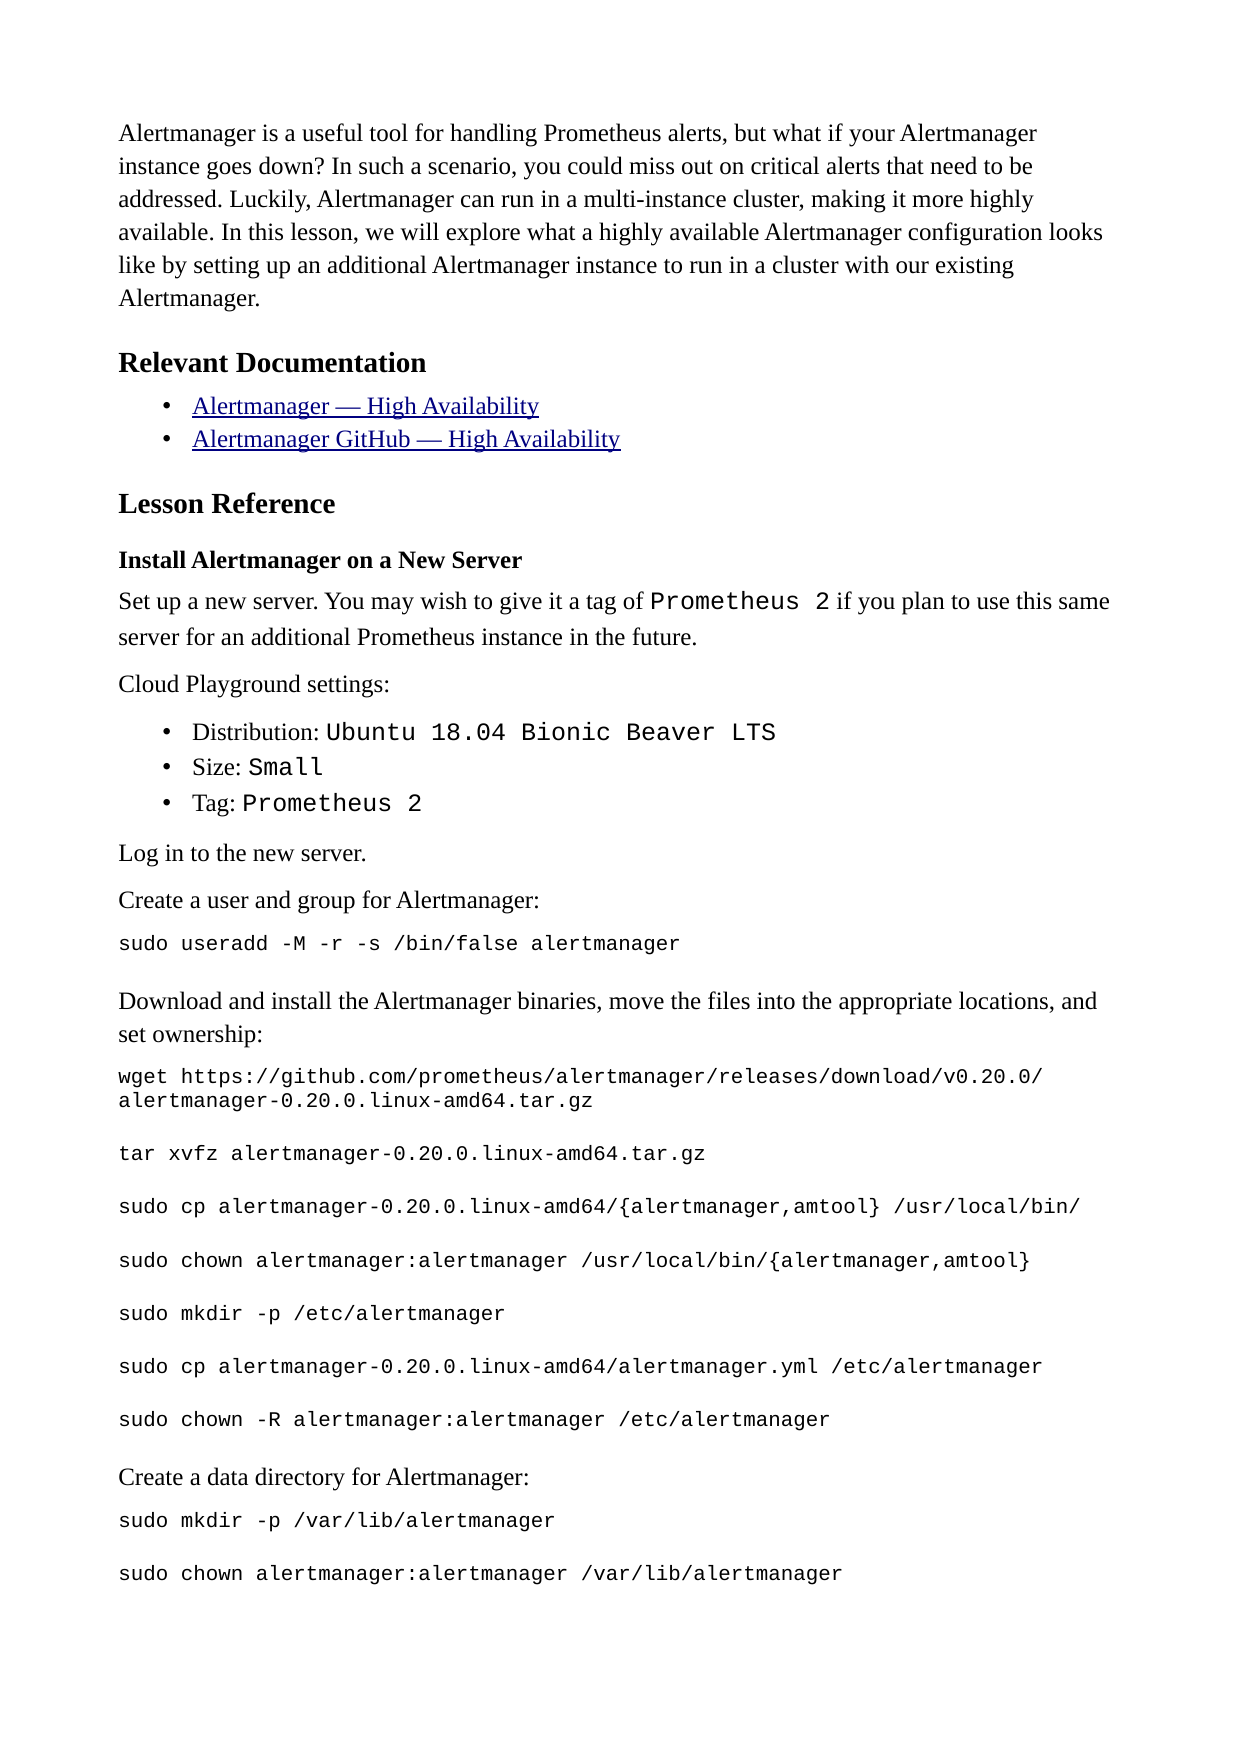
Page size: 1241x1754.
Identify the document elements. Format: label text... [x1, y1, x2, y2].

text Alertmanager is a useful tool for handling Prometheus alerts, but what if your Alertmanager instance goes down? In such a scenario, you could miss out on critical alerts that need to be addressed. Luckily, Alertmanager can run in a multi-instance cluster, making it more highly available. In this lesson, we will explore what a highly available Alertmanager configuration looks like by setting up an additional Alertmanager instance to run in a cluster with our existing Alertmanager. [118, 118, 1122, 312]
subtitle Install Alertmanager on a New Server [118, 545, 1122, 574]
text Create a user and group for Alertmanager: [118, 885, 1122, 914]
list Tag: Prometheus 2 [162, 788, 1122, 818]
subtitle Lesson Reference [118, 487, 1122, 520]
text sudo chown alertmanager:alertmanager /var/lib/alertmanager [118, 1563, 1122, 1586]
text sudo mkdir -p /var/lib/alertmanager [118, 1510, 1122, 1533]
subtitle Relevant Documentation [118, 345, 1122, 379]
text sudo chown alertmanager:alertmanager /usr/local/bin/{alertmanager,amtool} [118, 1249, 1122, 1273]
list Size: Small [162, 752, 1122, 783]
text Download and install the Alertmanager binaries, move the files into the appropriate locations, and set ownership: [118, 986, 1122, 1048]
list Distribution: Ubuntu 18.04 Bionic Beaver LTS [162, 717, 1122, 748]
text Log in to the new server. [118, 838, 1122, 866]
list Alertmanager — High Availability [162, 391, 1122, 420]
text tar xvfz alertmanager-0.20.0.linux-amd64.tar.gz [118, 1143, 1122, 1167]
list Alertmanager GitHub — High Availability [162, 424, 1122, 453]
text sudo chown -R alertmanager:alertmanager /etc/alertmanager [118, 1409, 1122, 1433]
text sudo cp alertmanager-0.20.0.linux-amd64/{alertmanager,amtool} /usr/local/bin/ [118, 1196, 1122, 1220]
text sudo useradd -M -r -s /bin/false alertmanager [118, 933, 1122, 956]
text wget https://github.com/prometheus/alertmanager/releases/download/v0.20.0/alertmanager-0.20.0.linux-amd64.tar.gz [118, 1067, 1122, 1114]
text sudo mkdir -p /etc/alertmanager [118, 1303, 1122, 1326]
text Cloud Playground settings: [118, 669, 1122, 698]
text Set up a new server. You may wish to give it a tag of Prometheus 2 if you plan to use this same server for an additional Prometheus instance in the future. [118, 586, 1122, 650]
text sudo cp alertmanager-0.20.0.linux-amd64/alertmanager.yml /etc/alertmanager [118, 1356, 1122, 1379]
text Create a data directory for Alertmanager: [118, 1462, 1122, 1491]
